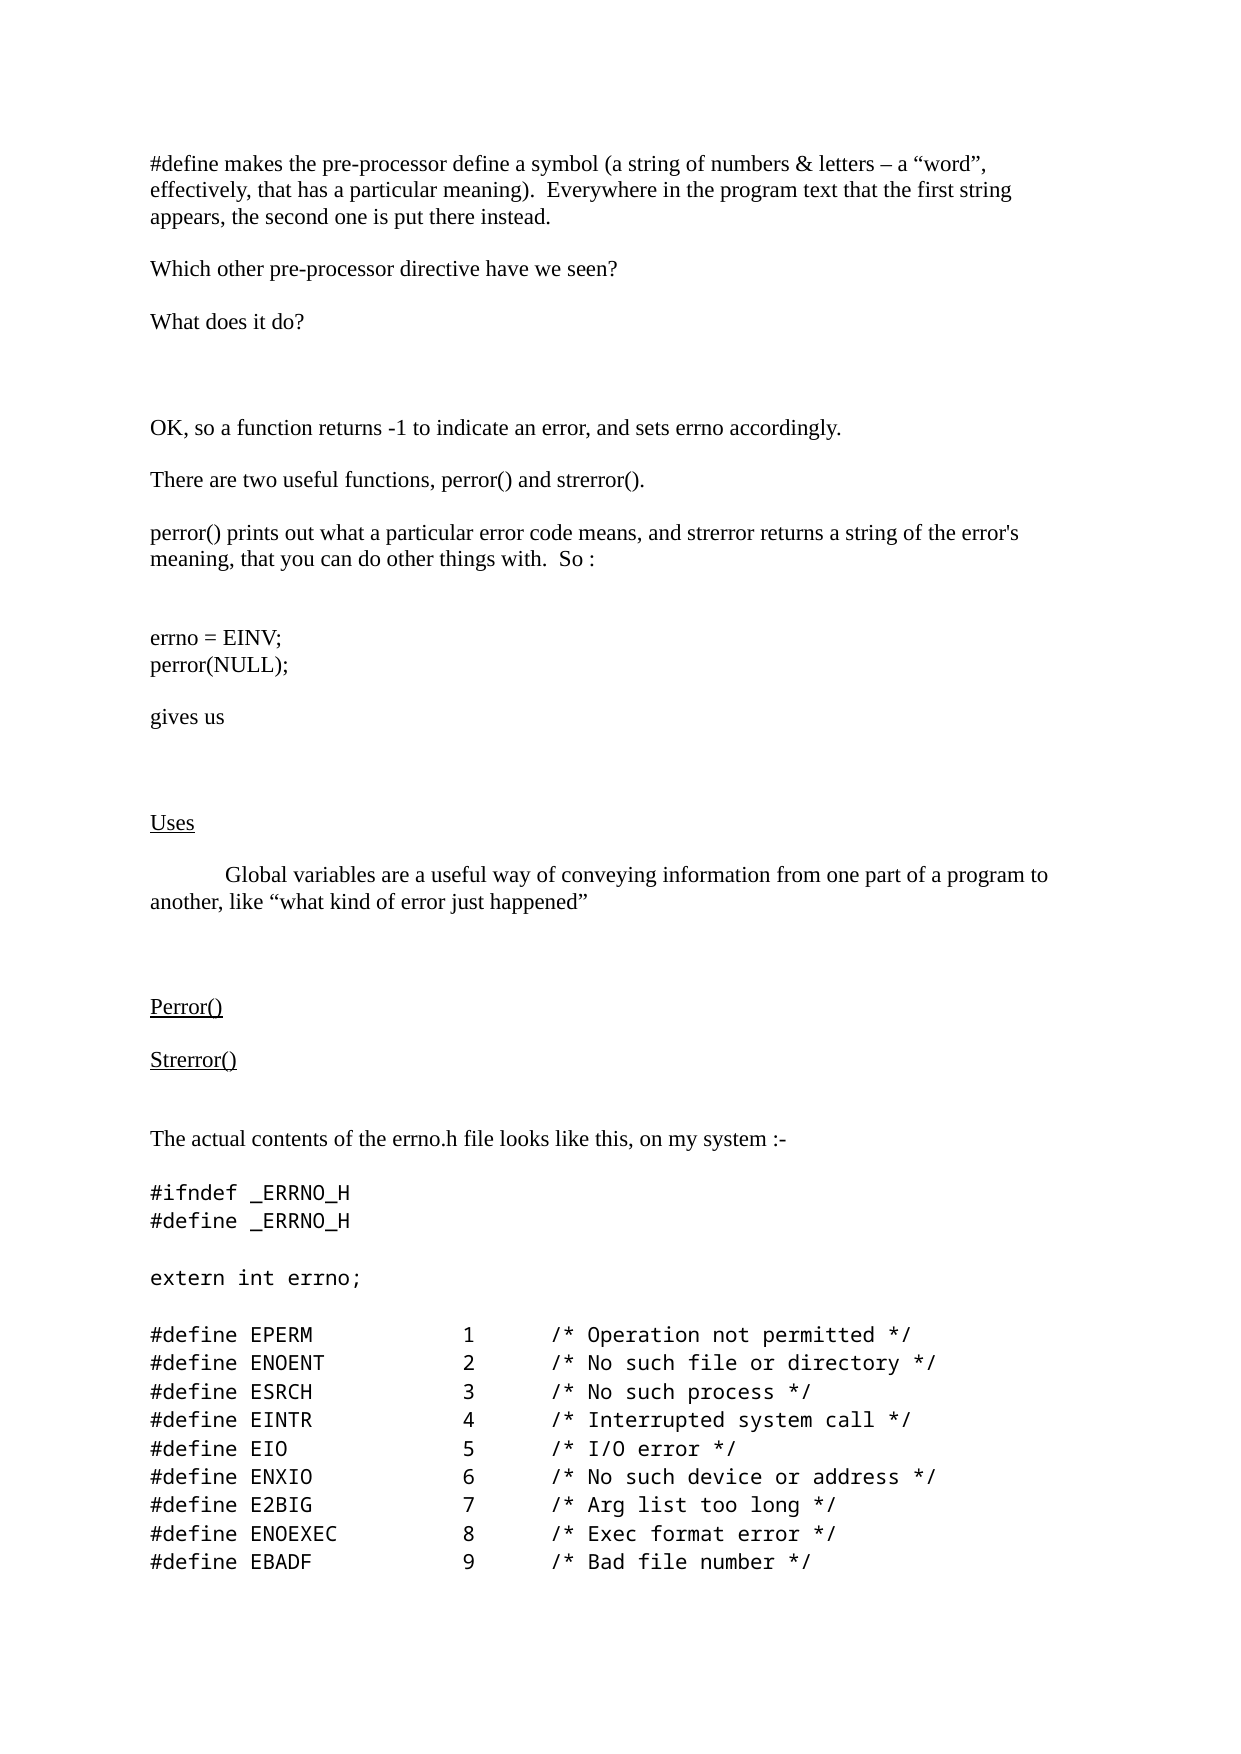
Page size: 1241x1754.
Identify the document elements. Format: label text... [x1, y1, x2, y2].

text #define ESRCH 3 /* No such process */ [150, 1377, 1090, 1405]
text Global variables are a useful way of conveying information from one part of a program to another, like “what kind of error just happened” [150, 862, 1090, 914]
text Perror() [150, 993, 1090, 1020]
text #ifndef _ERRNO_H [150, 1178, 1090, 1206]
text errno = EINV; [150, 624, 1090, 651]
text #define EIO 5 /* I/O error */ [150, 1434, 1090, 1462]
text #define EPERM 1 /* Operation not permitted */ [150, 1320, 1090, 1348]
text perror() prints out what a particular error code means, and strerror returns a string of the error's meaning, that you can do other things with. So : [150, 519, 1090, 572]
text #define E2BIG 7 /* Arg list too long */ [150, 1491, 1090, 1519]
text extern int errno; [150, 1263, 1090, 1292]
text gives us [150, 703, 1090, 730]
text #define ENXIO 6 /* No such device or address */ [150, 1462, 1090, 1491]
text Uses [150, 809, 1090, 835]
text Which other pre-processor directive have we seen? [150, 255, 1090, 282]
text There are two useful functions, perror() and strerror(). [150, 466, 1090, 493]
text perror(NULL); [150, 651, 1090, 677]
text What does it do? [150, 308, 1090, 334]
text #define ENOENT 2 /* No such file or directory */ [150, 1348, 1090, 1377]
text Strerror() [150, 1046, 1090, 1072]
text The actual contents of the errno.h file looks like this, on my system :- [150, 1125, 1090, 1151]
text #define EINTR 4 /* Interrupted system call */ [150, 1405, 1090, 1434]
text #define makes the pre-processor define a symbol (a string of numbers & letters – a “word”, effectively, that has a particular meaning). Everywhere in the program text that the first string appears, the second one is put there instead. [150, 150, 1090, 229]
text #define EBADF 9 /* Bad file number */ [150, 1547, 1090, 1576]
text #define _ERRNO_H [150, 1206, 1090, 1235]
text #define ENOEXEC 8 /* Exec format error */ [150, 1519, 1090, 1547]
text OK, so a function returns -1 to indicate an error, and sets errno accordingly. [150, 413, 1090, 440]
